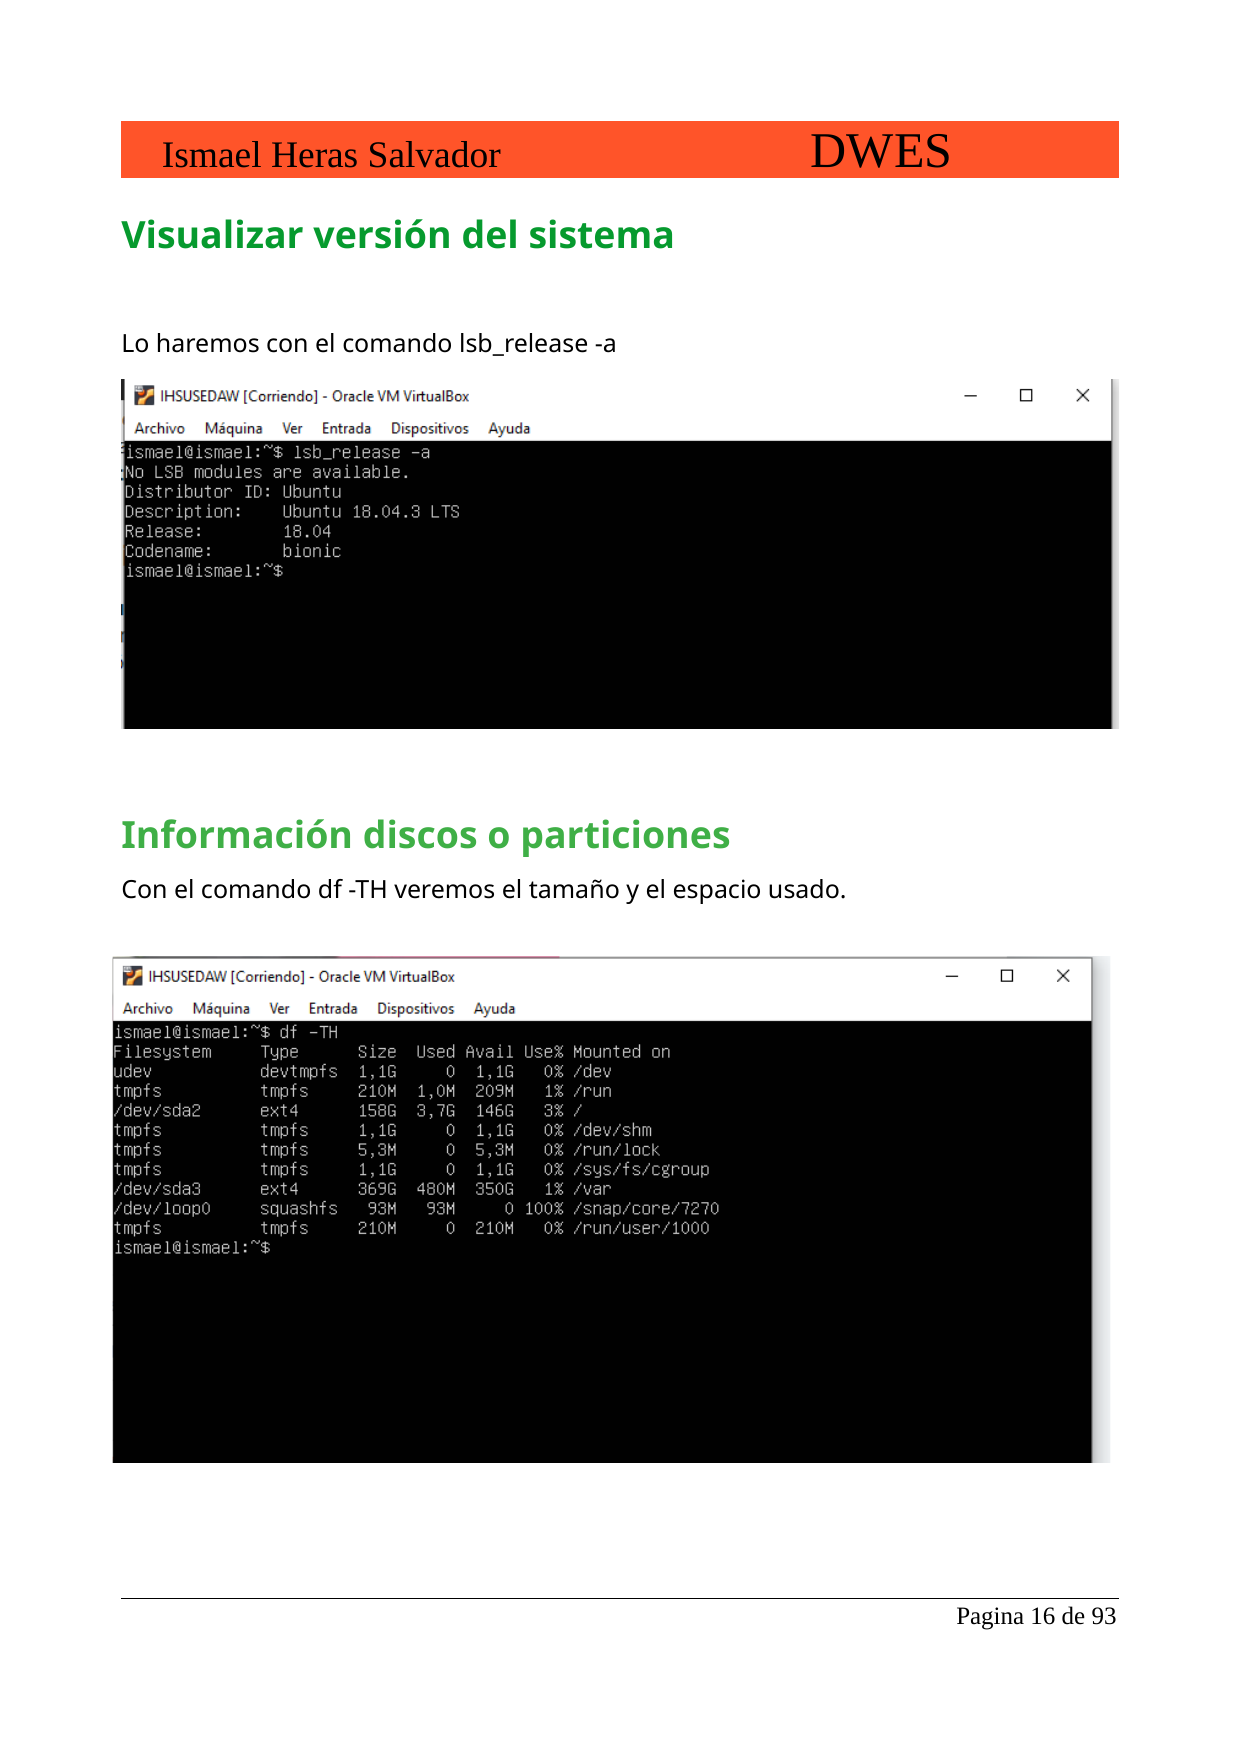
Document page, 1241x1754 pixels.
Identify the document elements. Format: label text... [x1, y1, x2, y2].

subtitle Información discos o particiones [121, 809, 1119, 860]
text Lo haremos con el comando lsb_release -a [121, 325, 1119, 359]
picture [121, 379, 1120, 729]
text Con el comando df -TH veremos el tamaño y el espacio usado. [121, 872, 1119, 906]
picture [112, 956, 1111, 1463]
subtitle Visualizar versión del sistema [121, 208, 1119, 259]
